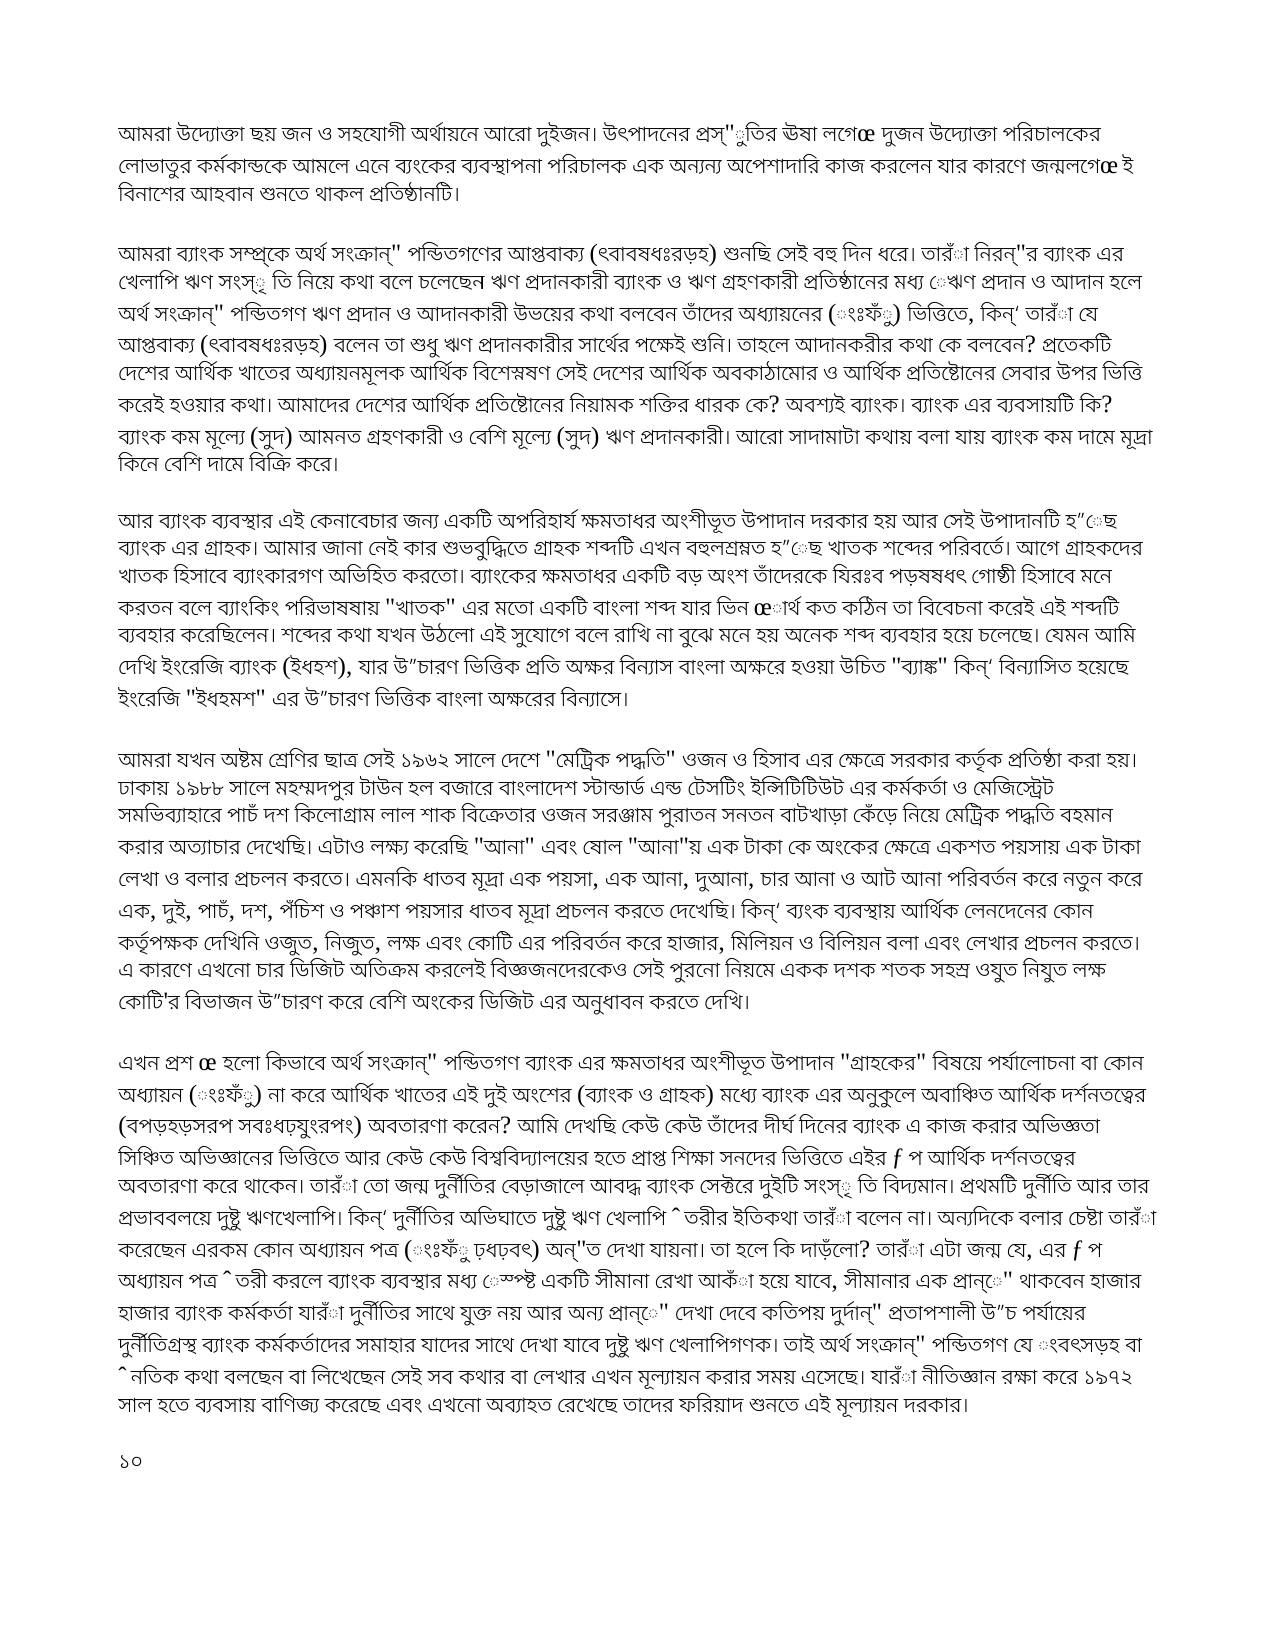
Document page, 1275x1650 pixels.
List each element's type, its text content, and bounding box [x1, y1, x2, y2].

text আমরা ব্যাংক সম্প্র্কে অর্থ সংক্রান্" পন্ডিতগণের আপ্তবাক্য (ৎবাবষধঃরড়হ) শুনছি সেই বহু দিন ধরে। তারঁা নিরন্"র ব্যাংক এর খেলাপি ঋণ সংস্‹ৃতি নিয়ে কথা বলে চলেছেন। ঋণ প্রদানকারী ব্যাংক ও ঋণ গ্রহণকারী প্রতিষ্ঠানের মধ্য েঋণ প্রদান ও আদান হলে অর্থ সংক্রান্" পন্ডিতগণ ঋণ প্রদান ও আদানকারী উভয়ের কথা বলবেন তাঁদের অধ্যায়নের (ংঃফঁু) ভিত্তিতে, কিন্‘ তারঁা যে আপ্তবাক্য (ৎবাবষধঃরড়হ) বলেন তা শুধু ঋণ প্রদানকারীর সার্থের পক্ষেই শুনি। তাহলে আদানকরীর কথা কে বলবেন? প্রতেকটি দেশের আর্থিক খাতের অধ্যায়নমূলক আর্থিক বিশেস্নষণ সেই দেশের আর্থিক অবকাঠামোর ও আর্থিক প্রতিষ্টােনের সেবার উপর ভিত্তি করেই হওয়ার কথা। আমাদের দেশের আর্থিক প্রতিষ্টােনের নিয়ামক শক্তির ধারক কে? অবশ্যই ব্যাংক। ব্যাংক এর ব্যবসায়টি কি? ব্যাংক কম মূল্যে (সুদ) আমনত গ্রহণকারী ও বেশি মূল্যে (সুদ) ঋণ প্রদানকারী। আরো সাদামাটা কথায় বলা যায় ব্যাংক কম দামে মূদ্রা কিনে বেশি দামে বিক্রি করে। [118, 238, 1157, 480]
text আমরা উদ্যোক্তা ছয় জন ও সহযোগী অর্থায়নে আরো দুইজন। উৎপাদনের প্রস্"ুতির ঊষা লগেœ দুজন উদ্যোক্তা পরিচালকের লোভাতুর কর্মকান্ডকে আমলে এনে ব্যংকের ব্যবস্থাপনা পরিচালক এক অন্যন্য অপেশাদারি কাজ করলেন যার কারণে জন্মলগেœই বিনাশের আহবান শুনতে থাকল প্রতিষ্ঠানটি। [118, 118, 1157, 209]
text আর ব্যাংক ব্যবস্থার এই কেনাবেচার জন্য একটি অপরিহার্য ক্ষমতাধর অংশীভূত উপাদান দরকার হয় আর সেই উপাদানটি হ”েছ ব্যাংক এর গ্রাহক। আমার জানা নেই কার শুভবুদ্ধিতে গ্রাহক শব্দটি এখন বহুলশ্রম্নত হ”েছ খাতক শব্দের পরিবর্তে। আগে গ্রাহকদের খাতক হিসাবে ব্যাংকারগণ অভিহিত করতো। ব্যাংকের ক্ষমতাধর একটি বড় অংশ তাঁদেরকে যিরঃব পড়ষষধৎ গোষ্ঠী হিসাবে মনে করতন বলে ব্যাংকিং পরিভাষষায় "খাতক" এর মতো একটি বাংলা শব্দ যার ভিনœার্থ কত কঠিন তা বিবেচনা করেই এই শব্দটি ব্যবহার করেছিলেন। শব্দের কথা যখন উঠলো এই সুযোগে বলে রাখি না বুঝে মনে হয় অনেক শব্দ ব্যবহার হয়ে চলেছে। যেমন আমি দেখি ইংরেজি ব্যাংক (ইধহশ), যার উ”চারণ ভিত্তিক প্রতি অক্ষর বিন্যাস বাংলা অক্ষরে হওয়া উচিত "ব্যাঙ্ক" কিন্‘ বিন্যাসিত হয়েছে ইংরেজি "ইধহমশ" এর উ”চারণ ভিত্তিক বাংলা অক্ষরের বিন্যাসে। [118, 509, 1157, 715]
text আমরা যখন অষ্টম শ্রেণির ছাত্র সেই ১৯৬২ সালে দেশে "মেট্রিক পদ্ধতি" ওজন ও হিসাব এর ক্ষেত্রে সরকার কর্তৃক প্রতিষ্ঠা করা হয়। ঢাকায় ১৯৮৮ সালে মহম্মদপুর টাউন হল বজারে বাংলাদেশ স্টান্ডার্ড এন্ড টেসটিং ইন্সিটিটিউট এর কর্মকর্তা ও মেজিস্ট্রেট সমভিব্যাহারে পাচঁ দশ কিলোগ্রাম লাল শাক বিক্রেতার ওজন সরঞ্জাম পুরাতন সনতন বাটখাড়া কেঁড়ে নিয়ে মেট্রিক পদ্ধতি বহমান করার অত্যাচার দেখেছি। এটাও লক্ষ্য করেছি "আনা" এবং ষোল "আনা"য় এক টাকা কে অংকের ক্ষেত্রে একশত পয়সায় এক টাকা লেখা ও বলার প্রচলন করতে। এমনকি ধাতব মূদ্রা এক পয়সা, এক আনা, দুআনা, চার আনা ও আট আনা পরিবর্তন করে নতুন করে এক, দুই, পাচঁ, দশ, পঁচিশ ও পঞ্চাশ পয়সার ধাতব মূদ্রা প্রচলন করতে দেখেছি। কিন্‘ ব্যংক ব্যবস্থায় আর্থিক লেনদেনের কোন কর্তৃপক্ষক দেখিনি ওজুত, নিজুত, লক্ষ এবং কোটি এর পরিবর্তন করে হাজার, মিলিয়ন ও বিলিয়ন বলা এবং লেখার প্রচলন করতে। এ কারণে এখনো চার ডিজিট অতিক্রম করলেই বিজ্ঞজনদেরকেও সেই পুরনো নিয়মে একক দশক শতক সহস্র ওযুত নিযুত লক্ষ কোটি'র বিভাজন উ”চারণ করে বেশি অংকের ডিজিট এর অনুধাবন করতে দেখি। [118, 744, 1157, 1018]
text এখন প্রশœ হলো কিভাবে অর্থ সংক্রান্" পন্ডিতগণ ব্যাংক এর ক্ষমতাধর অংশীভূত উপাদান "গ্রাহকের" বিষয়ে পর্যালোচনা বা কোন অধ্যায়ন (ংঃফঁু) না করে আর্থিক খাতের এই দুই অংশের (ব্যাংক ও গ্রাহক) মধ্যে ব্যাংক এর অনুকুলে অবাঞ্চিত আর্থিক দর্শনতত্বের (বপড়হড়সরপ সবঃধঢ়যুংরপং) অবতারণা করেন? আমি দেখছি কেউ কেউ তাঁদের দীর্ঘ দিনের ব্যাংক এ কাজ করার অভিজ্ঞতা সিঞ্চিত অভিজ্ঞানের ভিত্তিতে আর কেউ কেউ বিশ্ববিদ্যালয়ের হতে প্রাপ্ত শিক্ষা সনদের ভিত্তিতে এইরƒপ আর্থিক দর্শনতত্বের অবতারণা করে থাকেন। তারঁা তো জন্ম দুর্নীতির বেড়াজালে আবদ্ধ ব্যাংক সেক্টরে দুইটি সংস্‹ৃতি বিদ্যমান। প্রথমটি দুর্নীতি আর তার প্রভাববলয়ে দুষ্টু ঋণখেলাপি। কিন্‘ দুর্নীতির অভিঘাতে দুষ্টু ঋণ খেলাপি ˆতরীর ইতিকথা তারঁা বলেন না। অন্যদিকে বলার চেষ্টা তারঁা করেছেন এরকম কোন অধ্যায়ন পত্র (ংঃফঁু ঢ়ধঢ়বৎ) অন্"ত দেখা যায়না। তা হলে কি দাড়ঁলো? তারঁা এটা জন্ম যে, এরƒপ অধ্যায়ন পত্র ˆতরী করলে ব্যাংক ব্যবস্থার মধ্য েস্প্ষ্ট একটি সীমানা রেখা আকঁা হয়ে যাবে, সীমানার এক প্রান্ে" থাকবেন হাজার হাজার ব্যাংক কর্মকর্তা যারঁা দুর্নীতির সাথে যুক্ত নয় আর অন্য প্রান্ে" দেখা দেবে কতিপয় দুর্দান্" প্রতাপশালী উ”চ পর্যায়ের দুর্নীতিগ্রস্থ ব্যাংক কর্মকর্তাদের সমাহার যাদের সাথে দেখা যাবে দুষ্টু ঋণ খেলাপিগণক। তাই অর্থ সংক্রান্" পন্ডিতগণ যে ংবৎসড়হ বা ˆনতিক কথা বলছেন বা লিখেছেন সেই সব কথার বা লেখার এখন মূল্যায়ন করার সময় এসেছে। যারঁা নীতিজ্ঞান রক্ষা করে ১৯৭২ সাল হতে ব্যবসায় বাণিজ্য করেছে এবং এখনো অব্যাহত রেখেছে তাদের ফরিয়াদ শুনতে এই মূল্যায়ন দরকার। [118, 1047, 1157, 1421]
text ১০ [118, 1449, 1157, 1477]
